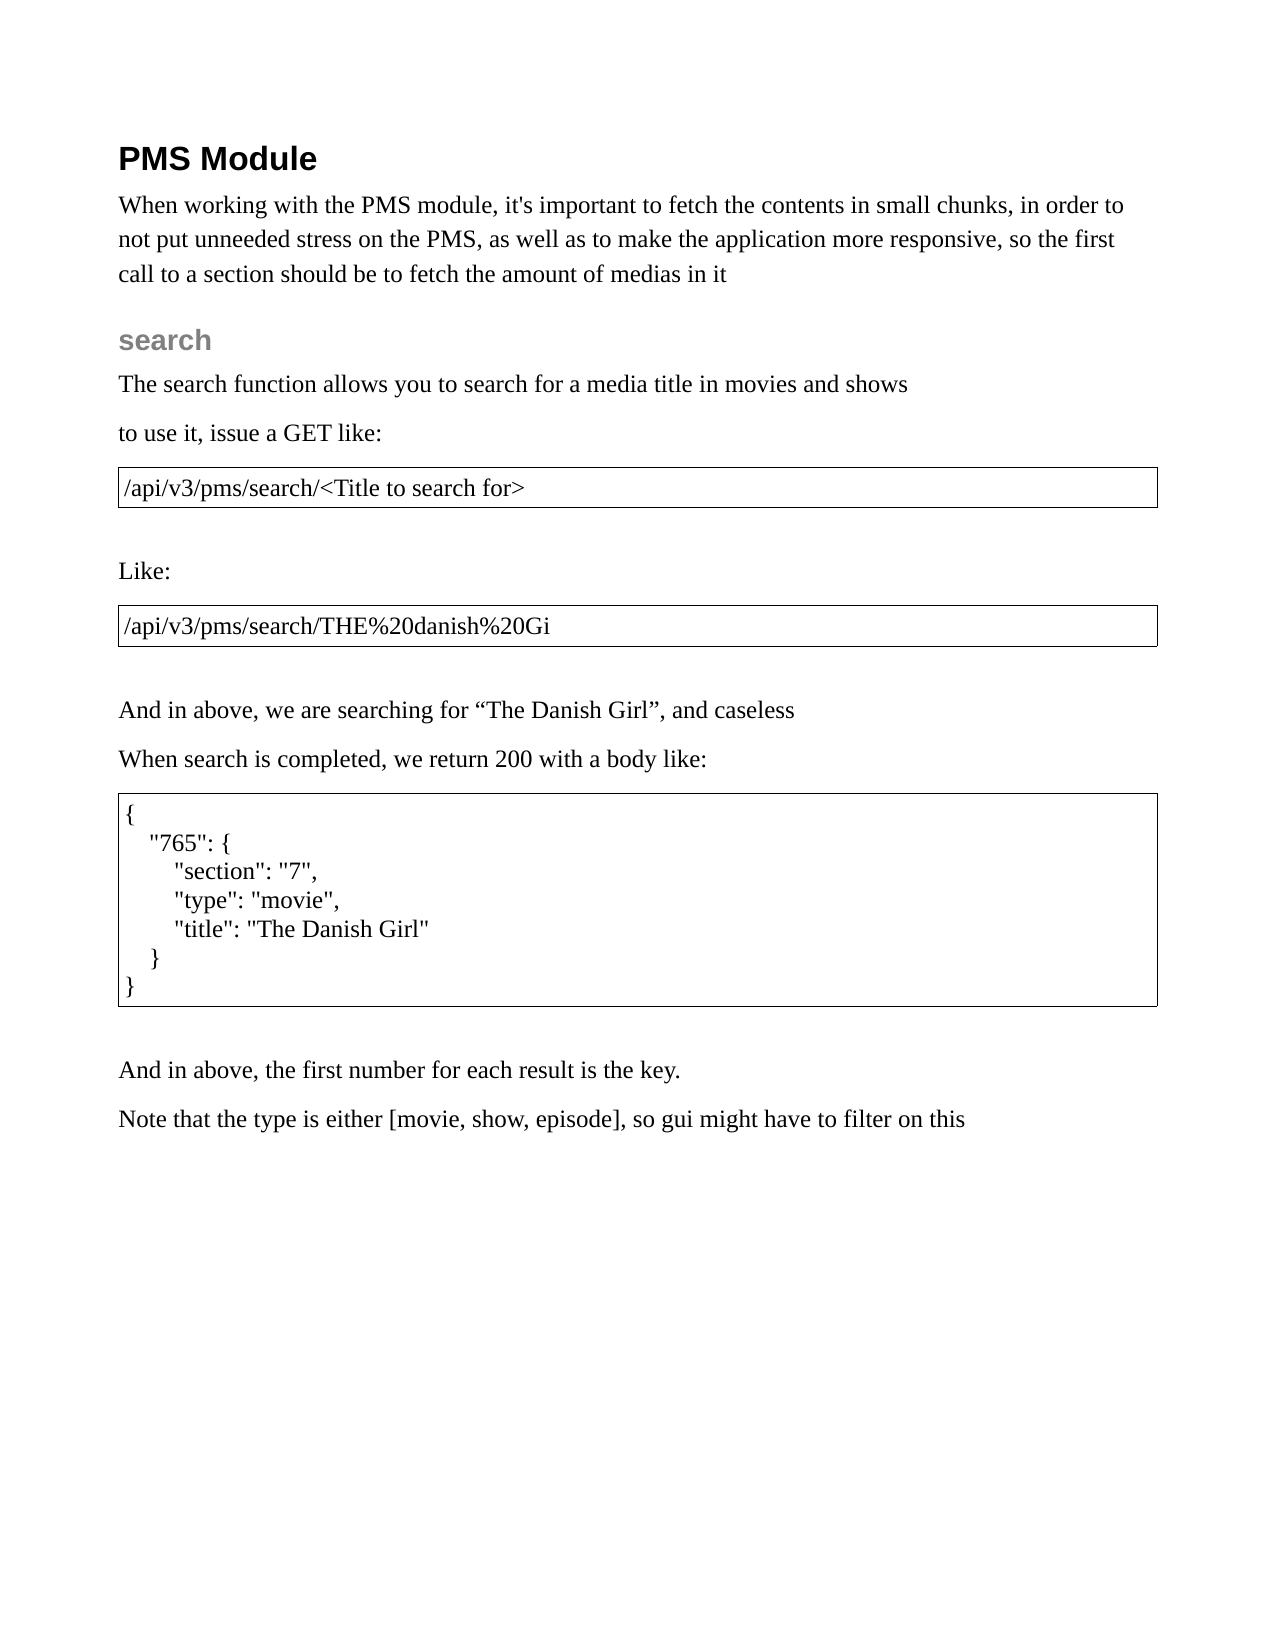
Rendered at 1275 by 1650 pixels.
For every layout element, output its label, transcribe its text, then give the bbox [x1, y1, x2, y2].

subtitle PMS Module [118, 139, 1157, 178]
table_header { "765": { "section": "7", "type": "movie", "title": "The Danish Girl" } } [119, 794, 1157, 1006]
table_header /api/v3/pms/search/THE%20danish%20Gi [119, 606, 1157, 646]
subtitle search [118, 323, 1157, 356]
text The search function allows you to search for a media title in movies and shows [118, 369, 1157, 397]
text to use it, issue a GET like: [118, 418, 1157, 447]
table_header /api/v3/pms/search/<Title to search for> [119, 468, 1157, 507]
text When working with the PMS module, it's important to fetch the contents in small chunks, in order to not put unneeded stress on the PMS, as well as to make the application more responsive, so the first call to a section should be to fetch the amount of medias in it [118, 190, 1157, 288]
text Like: [118, 556, 1157, 585]
text Note that the type is either [movie, show, episode], so gui might have to filter on this [118, 1104, 1157, 1133]
text When search is completed, we return 200 with a body like: [118, 744, 1157, 773]
text And in above, the first number for each result is the key. [118, 1055, 1157, 1084]
text And in above, we are searching for “The Danish Girl”, and caseless [118, 695, 1157, 724]
